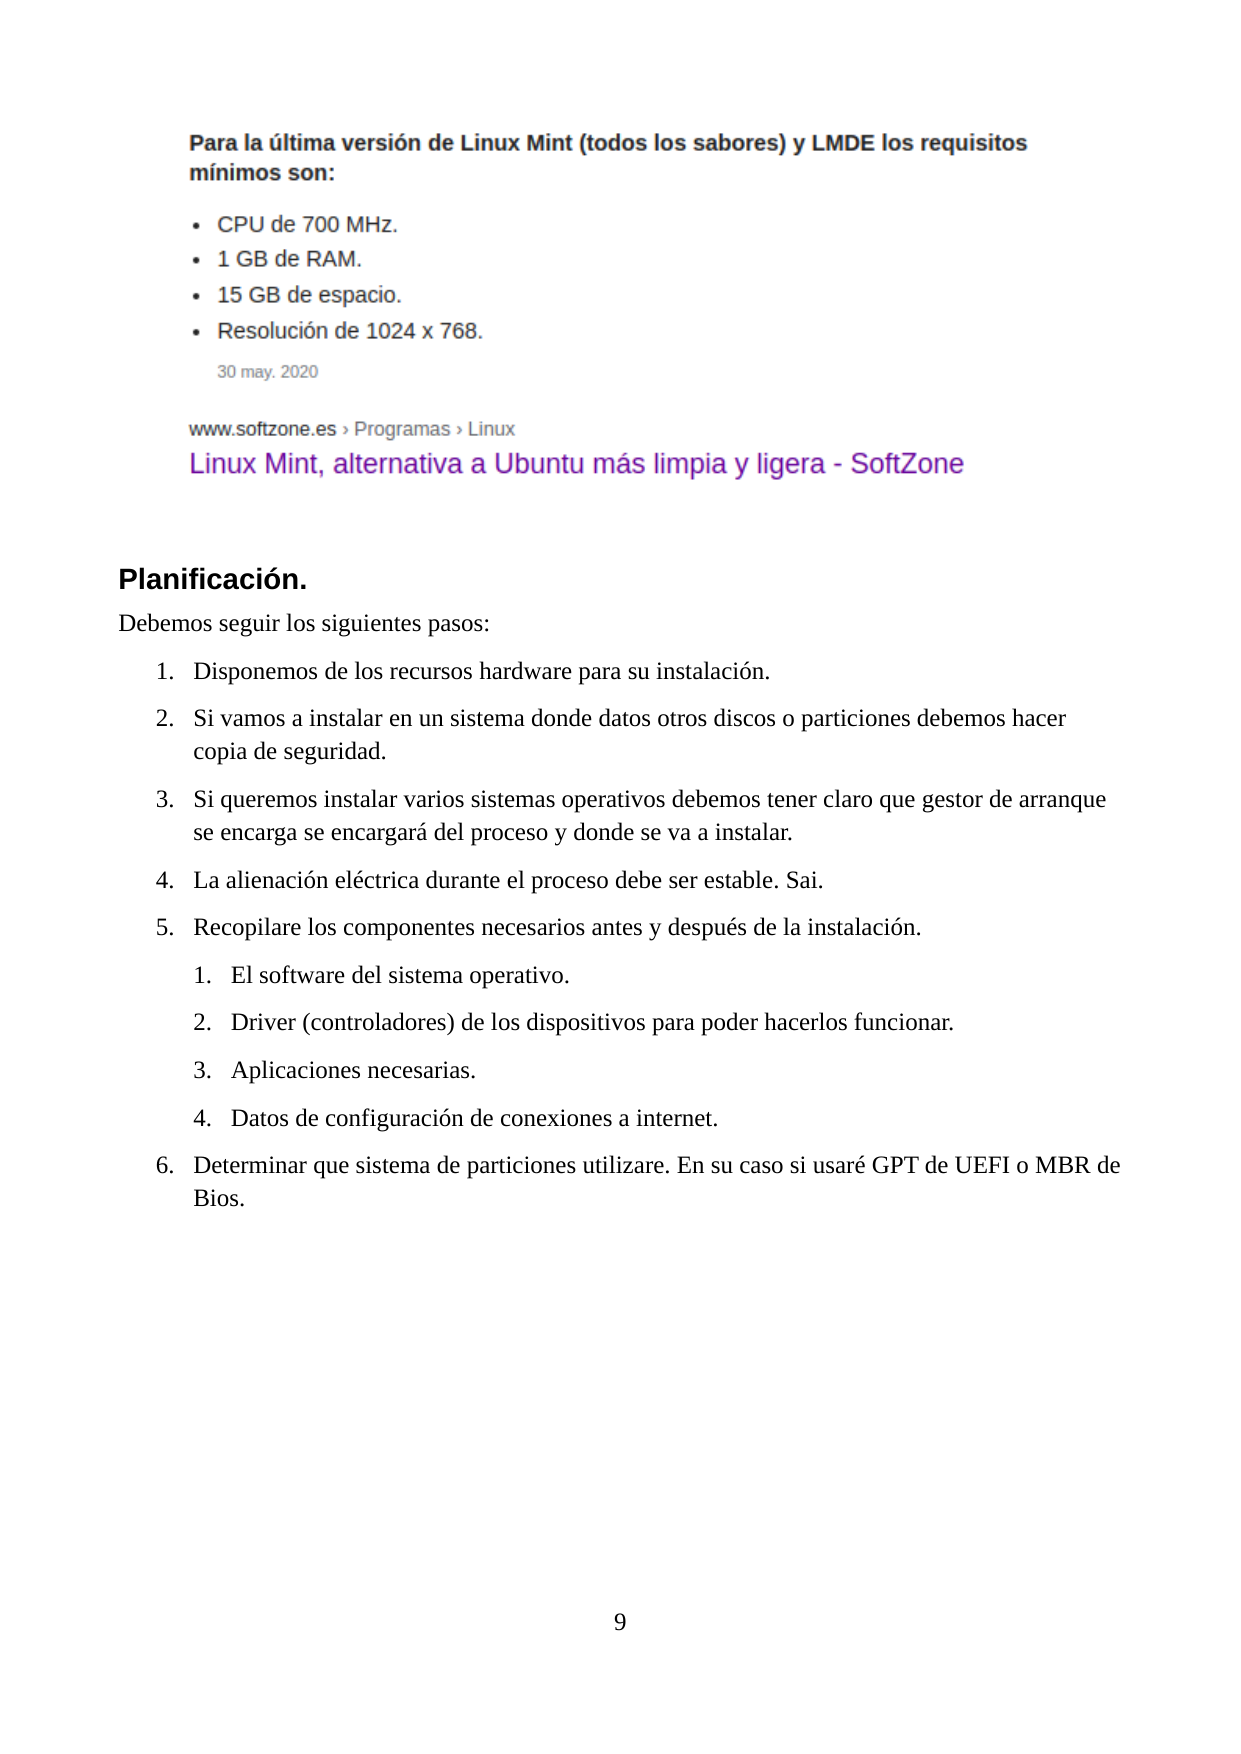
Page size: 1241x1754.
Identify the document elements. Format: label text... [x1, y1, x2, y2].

list Si vamos a instalar en un sistema donde datos otros discos o particiones debemos hacer copia de seguridad. [156, 703, 1122, 765]
subtitle Planificación. [118, 562, 1122, 596]
picture [173, 118, 1067, 497]
list El software del sistema operativo. [193, 960, 1122, 989]
list La alienación eléctrica durante el proceso debe ser estable. Sai. [156, 865, 1122, 893]
list Datos de configuración de conexiones a internet. [193, 1103, 1122, 1131]
list Driver (controladores) de los dispositivos para poder hacerlos funcionar. [193, 1007, 1122, 1036]
list Aplicaciones necesarias. [193, 1055, 1122, 1084]
text Debemos seguir los siguientes pasos: [118, 608, 1122, 637]
list Determinar que sistema de particiones utilizare. En su caso si usaré GPT de UEFI o MBR de Bios. [156, 1150, 1122, 1212]
list Disponemos de los recursos hardware para su instalación. [156, 656, 1122, 684]
list Recopilare los componentes necesarios antes y después de la instalación. [156, 912, 1122, 941]
list Si queremos instalar varios sistemas operativos debemos tener claro que gestor de arranque se encarga se encargará del proceso y donde se va a instalar. [156, 784, 1122, 846]
